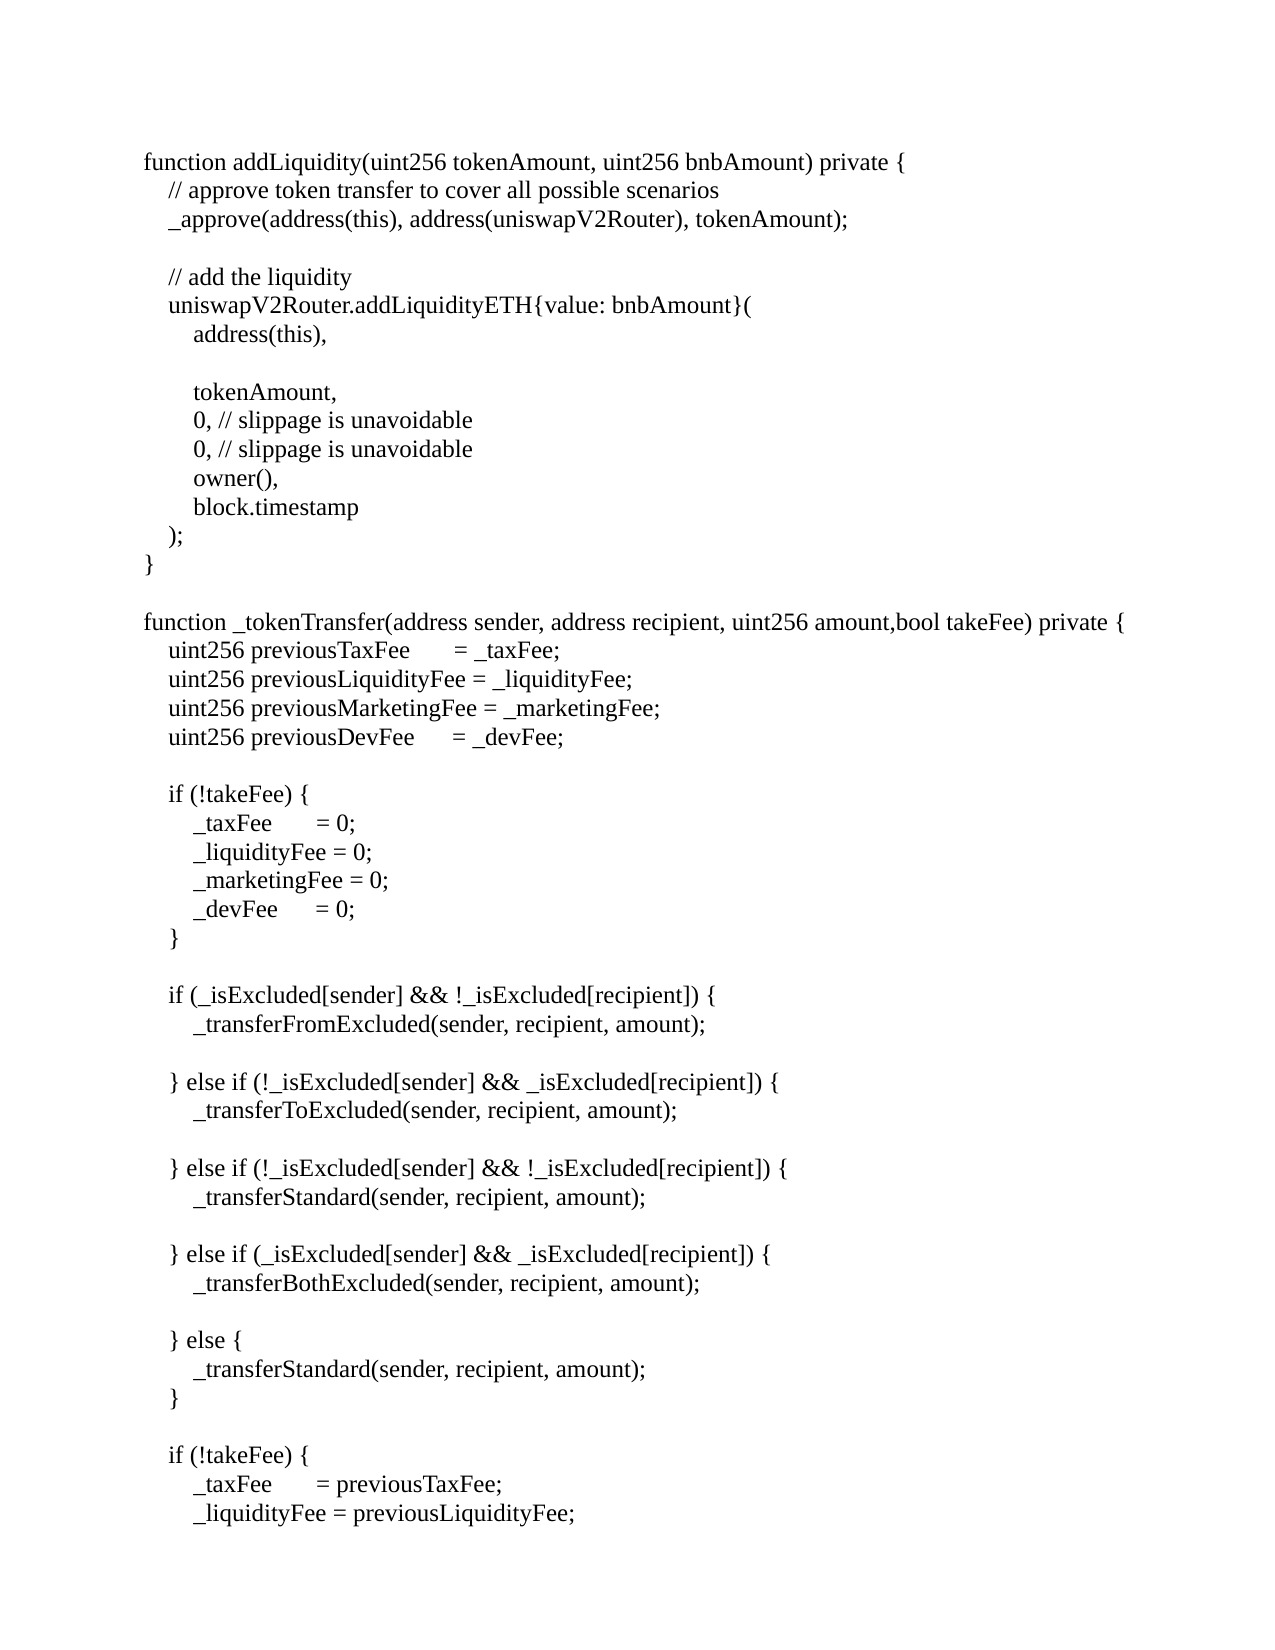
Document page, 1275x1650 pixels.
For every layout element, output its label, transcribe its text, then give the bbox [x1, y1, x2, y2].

text function addLiquidity(uint256 tokenAmount, uint256 bnbAmount) private { // approve token transfer to cover all possible scenarios _approve(address(this), address(uniswapV2Router), tokenAmount); // add the liquidity uniswapV2Router.addLiquidityETH{value: bnbAmount}( address(this), tokenAmount, 0, // slippage is unavoidable 0, // slippage is unavoidable owner(), block.timestamp ); } function _tokenTransfer(address sender, address recipient, uint256 amount,bool takeFee) private { uint256 previousTaxFee = _taxFee; uint256 previousLiquidityFee = _liquidityFee; uint256 previousMarketingFee = _marketingFee; uint256 previousDevFee = _devFee; if (!takeFee) { _taxFee = 0; _liquidityFee = 0; _marketingFee = 0; _devFee = 0; } if (_isExcluded[sender] && !_isExcluded[recipient]) { _transferFromExcluded(sender, recipient, amount); } else if (!_isExcluded[sender] && _isExcluded[recipient]) { _transferToExcluded(sender, recipient, amount); } else if (!_isExcluded[sender] && !_isExcluded[recipient]) { _transferStandard(sender, recipient, amount); } else if (_isExcluded[sender] && _isExcluded[recipient]) { _transferBothExcluded(sender, recipient, amount); } else { _transferStandard(sender, recipient, amount); } if (!takeFee) { _taxFee = previousTaxFee; _liquidityFee = previousLiquidityFee; [118, 118, 1157, 1527]
